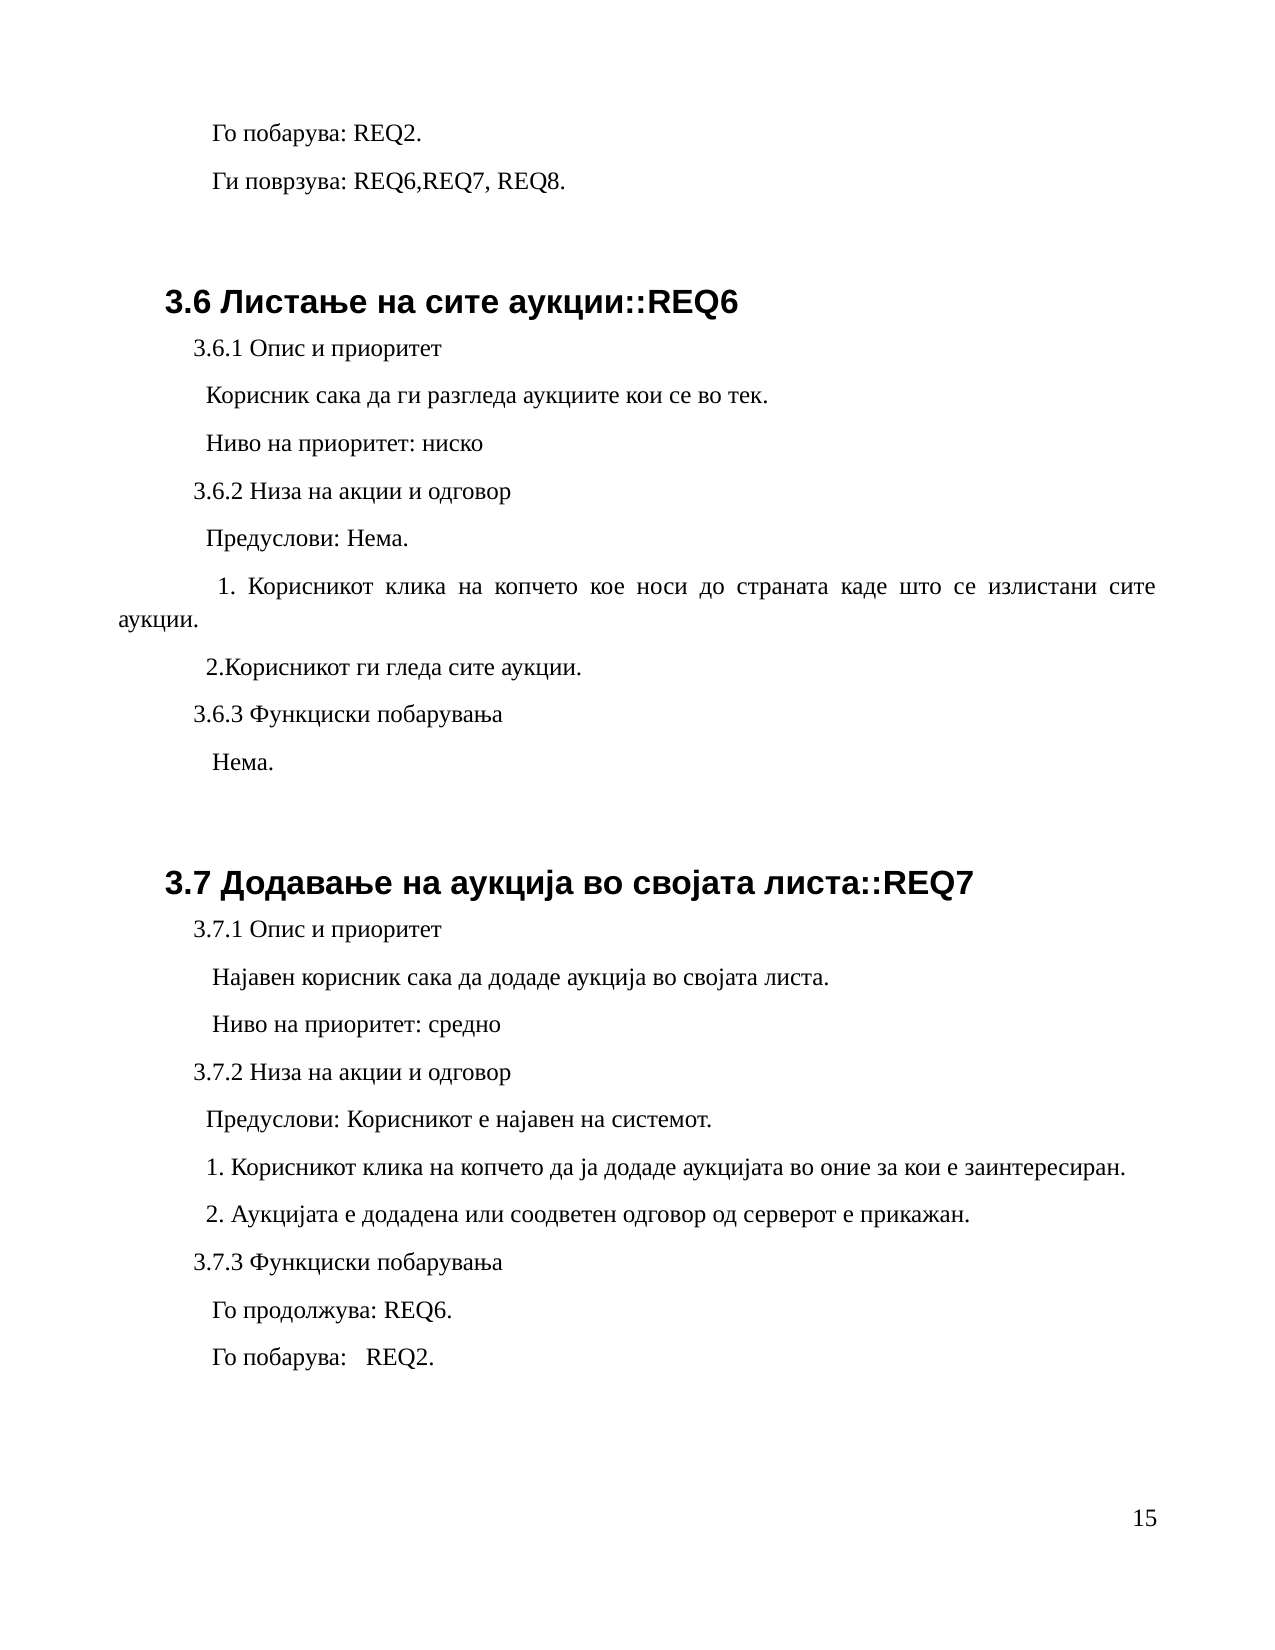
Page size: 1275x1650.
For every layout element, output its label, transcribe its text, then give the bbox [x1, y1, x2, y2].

text Нема. [118, 747, 1157, 776]
text 3.7.1 Опис и приоритет [118, 914, 1157, 943]
text 3.6.1 Опис и приоритет [118, 333, 1157, 362]
text Ниво на приоритет: ниско [118, 428, 1157, 457]
subtitle 3.7 Додавање на аукција во својата листа::REQ7 [118, 863, 1157, 901]
text Го продолжува: REQ6. [118, 1295, 1157, 1323]
text 3.7.3 Функциски побарувања [118, 1247, 1157, 1276]
text 3.6.2 Низа на акции и одговор [118, 476, 1157, 504]
subtitle 3.6 Листање на сите аукции::REQ6 [118, 282, 1157, 320]
text Корисник сака да ги разгледа аукциите кои се во тек. [118, 381, 1157, 409]
text 2.Корисникот ги гледа сите аукции. [118, 652, 1157, 680]
text 3.6.3 Функциски побарувања [118, 699, 1157, 728]
text Го побарува: REQ2. [118, 1342, 1157, 1371]
text Предуслови: Нема. [118, 523, 1157, 552]
text Ниво на приоритет: средно [118, 1009, 1157, 1038]
text Најавен корисник сака да додаде аукција во својата листа. [118, 962, 1157, 990]
text Го побарува: REQ2. [118, 118, 1157, 147]
text 1. Корисникот клика на копчето кое носи до страната каде што се излистани сите аукции. [118, 571, 1157, 633]
text Ги поврзувa: REQ6,REQ7, REQ8. [118, 166, 1157, 194]
text Предуслови: Корисникот е најавен на системот. [118, 1104, 1157, 1133]
text 2. Аукцијата е додадена или соодветен одговор од серверот е прикажан. [118, 1199, 1157, 1228]
text 3.7.2 Низа на акции и одговор [118, 1057, 1157, 1086]
text 1. Корисникот клика на копчето да ја додаде аукцијата во оние за кои е заинтересиран. [118, 1152, 1157, 1181]
